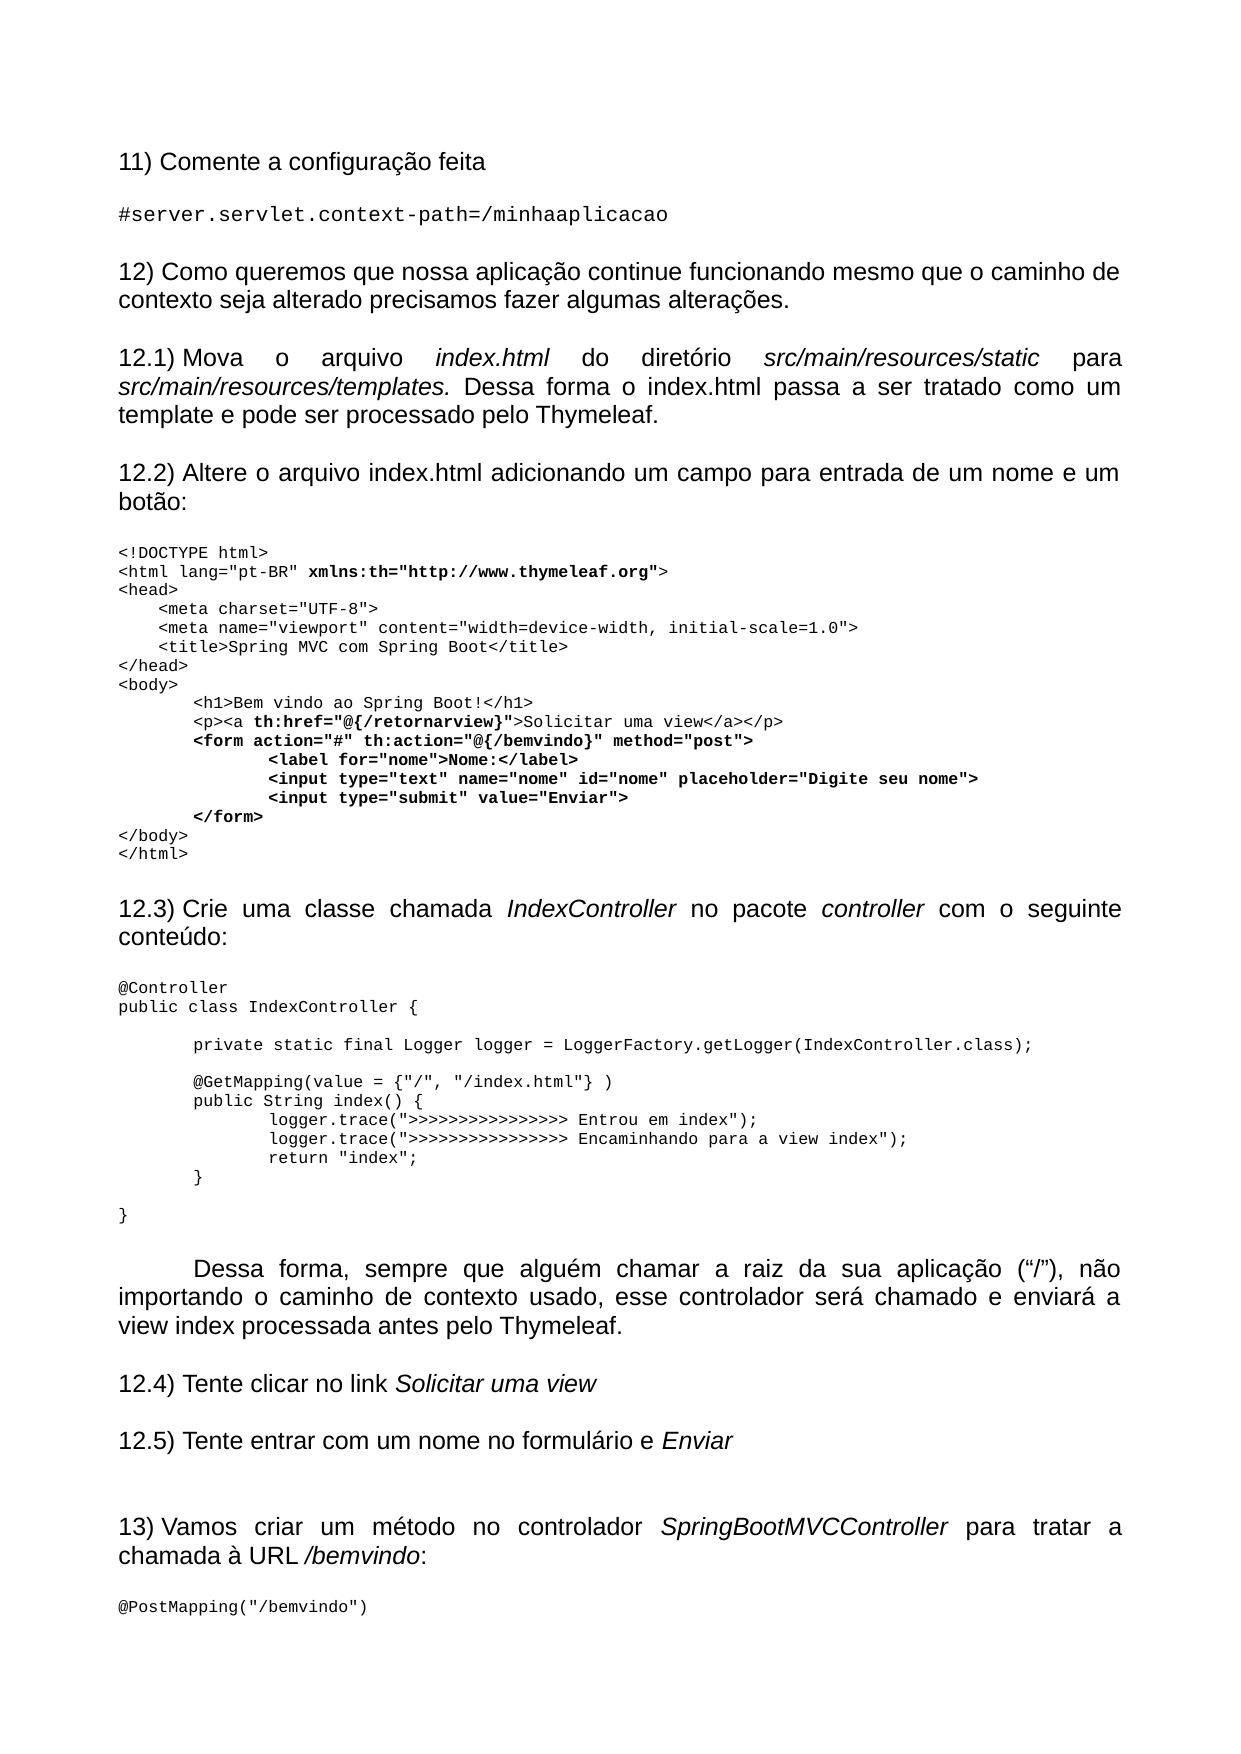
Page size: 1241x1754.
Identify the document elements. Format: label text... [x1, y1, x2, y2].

text </form> [118, 808, 1122, 827]
list Como queremos que nossa aplicação continue funcionando mesmo que o caminho de contexto seja alterado precisamos fazer algumas alterações. [118, 257, 1122, 314]
text public String index() { [118, 1093, 1122, 1112]
text <body> [118, 676, 1122, 695]
list Tente entrar com um nome no formulário e Enviar [118, 1426, 1122, 1455]
text <title>Spring MVC com Spring Boot</title> [118, 638, 1122, 657]
text @PostMapping("/bemvindo") [118, 1599, 1122, 1617]
list Comente a configuração feita [118, 147, 1122, 176]
text <meta name="viewport" content="width=device-width, initial-scale=1.0"> [118, 620, 1122, 638]
list Altere o arquivo index.html adicionando um campo para entrada de um nome e um botão: [118, 458, 1122, 516]
list Mova o arquivo index.html do diretório src/main/resources/static para src/main/resources/templates. Dessa forma o index.html passa a ser tratado como um template e pode ser processado pelo Thymeleaf. [118, 343, 1122, 429]
text logger.trace(">>>>>>>>>>>>>>>> Encaminhando para a view index"); [118, 1131, 1122, 1149]
text } [118, 1168, 1122, 1187]
text <input type="text" name="nome" id="nome" placeholder="Digite seu nome"> [118, 771, 1122, 789]
text public class IndexController { [118, 999, 1122, 1017]
text <!DOCTYPE html> [118, 544, 1122, 563]
text } [118, 1206, 1122, 1225]
text return "index"; [118, 1149, 1122, 1168]
text logger.trace(">>>>>>>>>>>>>>>> Entrou em index"); [118, 1112, 1122, 1131]
text </head> [118, 657, 1122, 676]
text <form action="#" th:action="@{/bemvindo}" method="post"> [118, 733, 1122, 752]
text @GetMapping(value = {"/", "/index.html"} ) [118, 1074, 1122, 1093]
text <head> [118, 582, 1122, 601]
list Vamos criar um método no controlador SpringBootMVCController para tratar a chamada à URL /bemvindo: [118, 1512, 1122, 1570]
text <p><a th:href="@{/retornarview}">Solicitar uma view</a></p> [118, 714, 1122, 733]
text #server.servlet.context-path=/minhaaplicacao [118, 204, 1122, 228]
text <html lang="pt-BR" xmlns:th="http://www.thymeleaf.org"> [118, 563, 1122, 582]
text <h1>Bem vindo ao Spring Boot!</h1> [118, 695, 1122, 714]
text </body> [118, 827, 1122, 846]
text </html> [118, 846, 1122, 865]
text <input type="submit" value="Enviar"> [118, 789, 1122, 808]
text <label for="nome">Nome:</label> [118, 752, 1122, 771]
text Dessa forma, sempre que alguém chamar a raiz da sua aplicação (“/”), não importando o caminho de contexto usado, esse controlador será chamado e enviará a view index processada antes pelo Thymeleaf. [118, 1254, 1122, 1340]
text private static final Logger logger = LoggerFactory.getLogger(IndexController.class); [118, 1036, 1122, 1055]
text <meta charset="UTF-8"> [118, 601, 1122, 620]
list Tente clicar no link Solicitar uma view [118, 1369, 1122, 1397]
